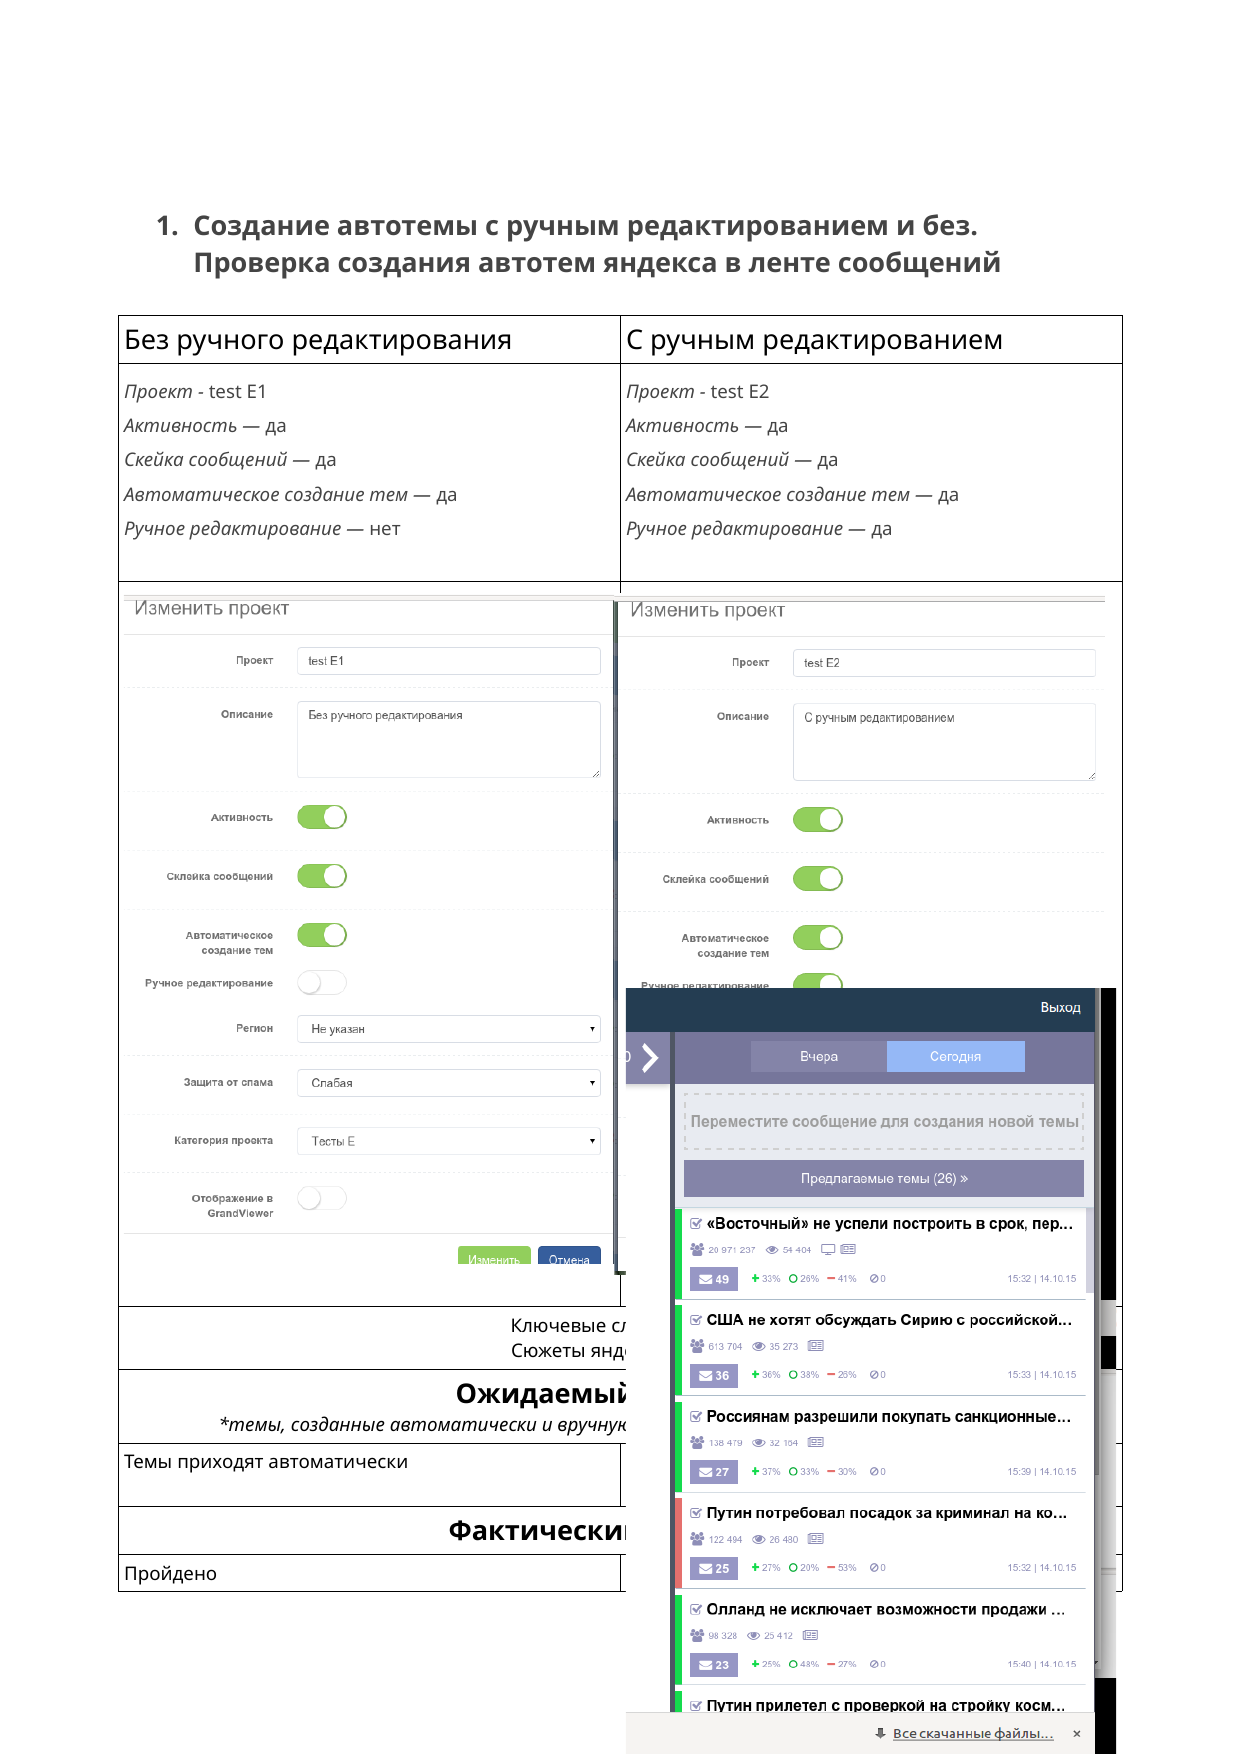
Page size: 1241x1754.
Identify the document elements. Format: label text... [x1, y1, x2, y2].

table_header С ручным редактированием [621, 316, 1122, 363]
table_cell Ключевые слова: Путин Сюжеты яндекса: Путин [119, 1307, 625, 1369]
table_header Ожидаемый результат *темы, созданные автоматически и вручную должны быть по содержанию одинаковые [119, 1370, 625, 1443]
table_header [1117, 989, 1122, 1306]
table_header Без ручного редактирования [119, 316, 620, 363]
picture [123, 587, 1117, 1754]
table_header Фактический результат [119, 1507, 625, 1554]
table_header [621, 1275, 625, 1306]
table_cell Пройдено [119, 1555, 620, 1591]
table_header [119, 582, 620, 1306]
table_cell Проект - test E1 Активность — да Скейка сообщений — да Автоматическое создание тем — да Ручное редактирование — нет [119, 364, 620, 581]
table_cell Проект - test E2 Активность — да Скейка сообщений — да Автоматическое создание тем — да Ручное редактирование — да [621, 364, 1122, 581]
table_header [621, 582, 1122, 988]
list Создание автотемы с ручным редактированием и без. Проверка создания автотем яндекса в ленте сообщений [156, 207, 1122, 281]
table_cell Темы приходят автоматически [119, 1444, 620, 1506]
